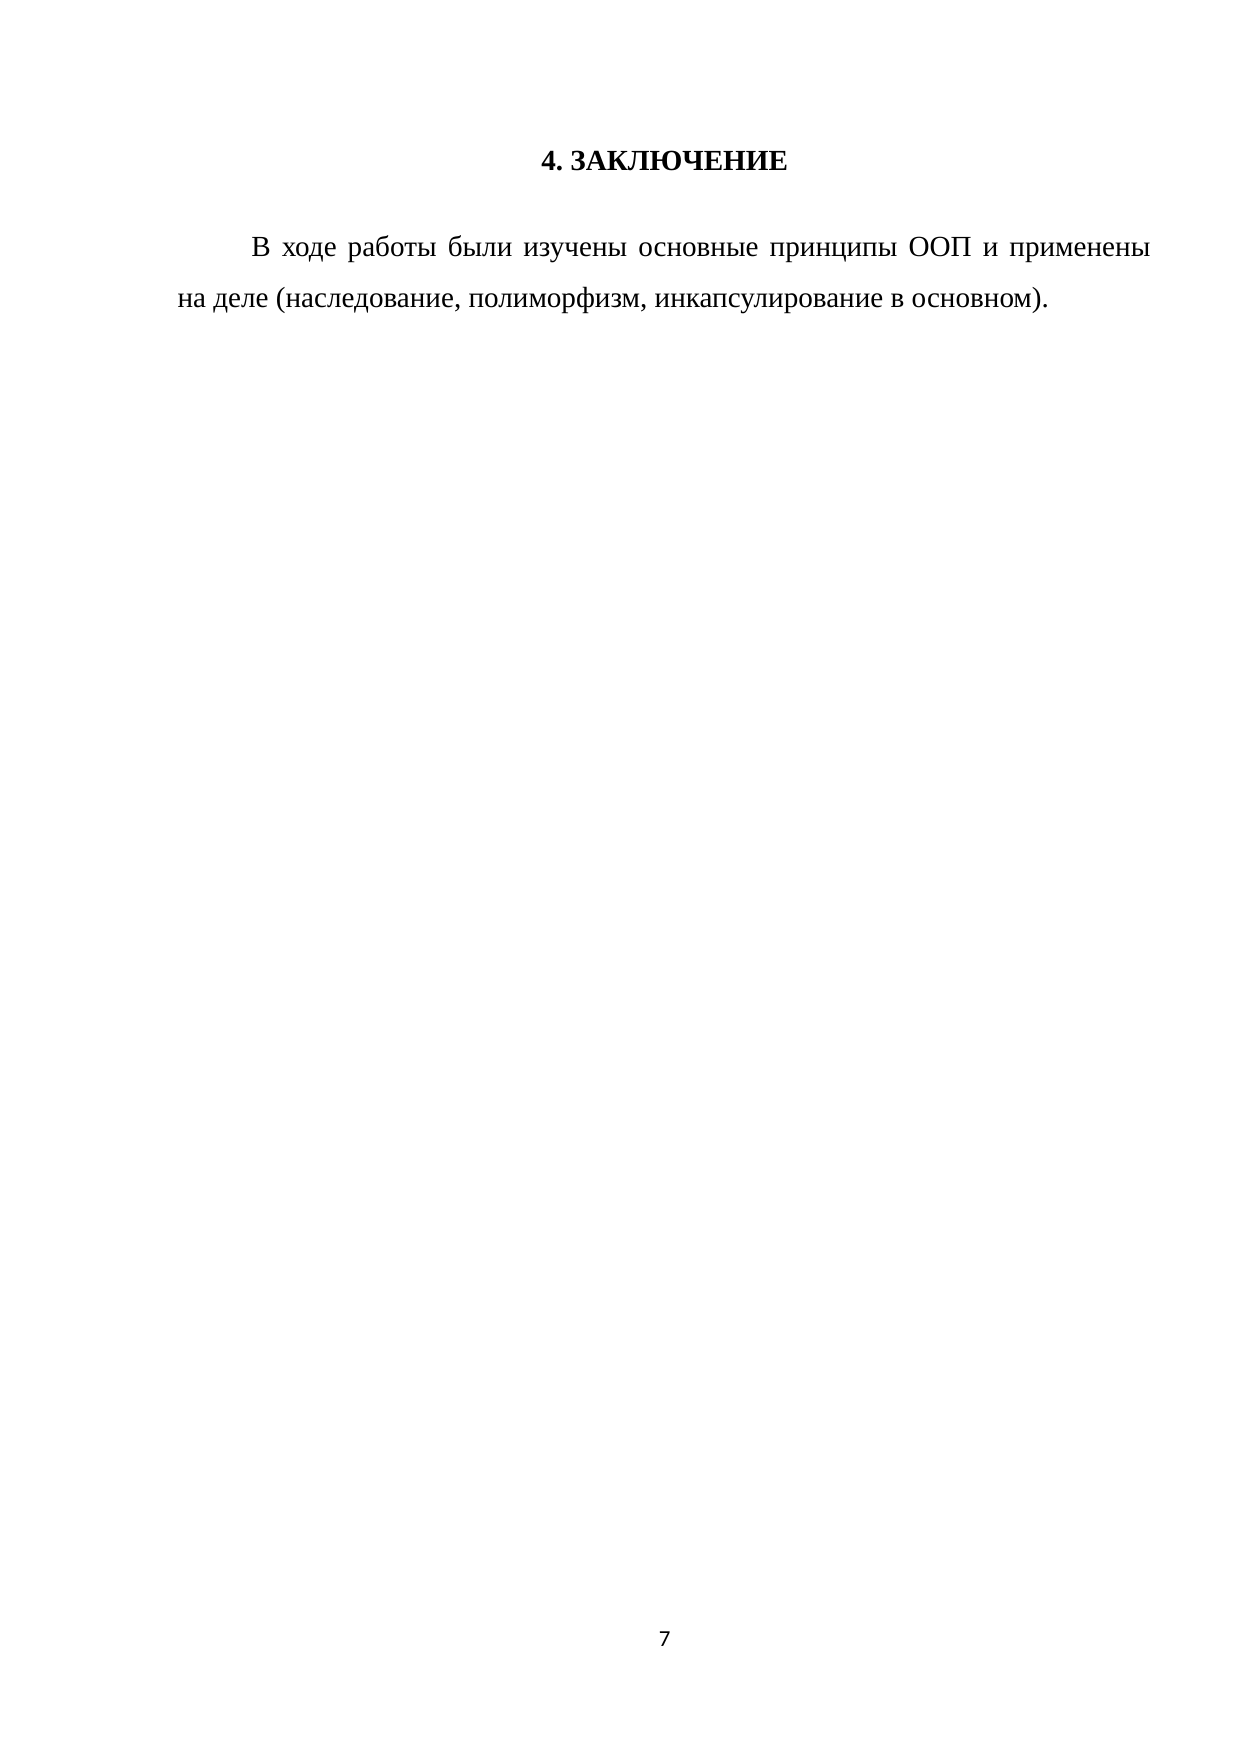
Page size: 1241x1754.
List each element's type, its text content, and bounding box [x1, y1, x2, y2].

text В ходе работы были изучены основные принципы ООП и применены на деле (наследование, полиморфизм, инкапсулирование в основном). [177, 229, 1152, 313]
subtitle 4. Заключение [177, 143, 1152, 177]
